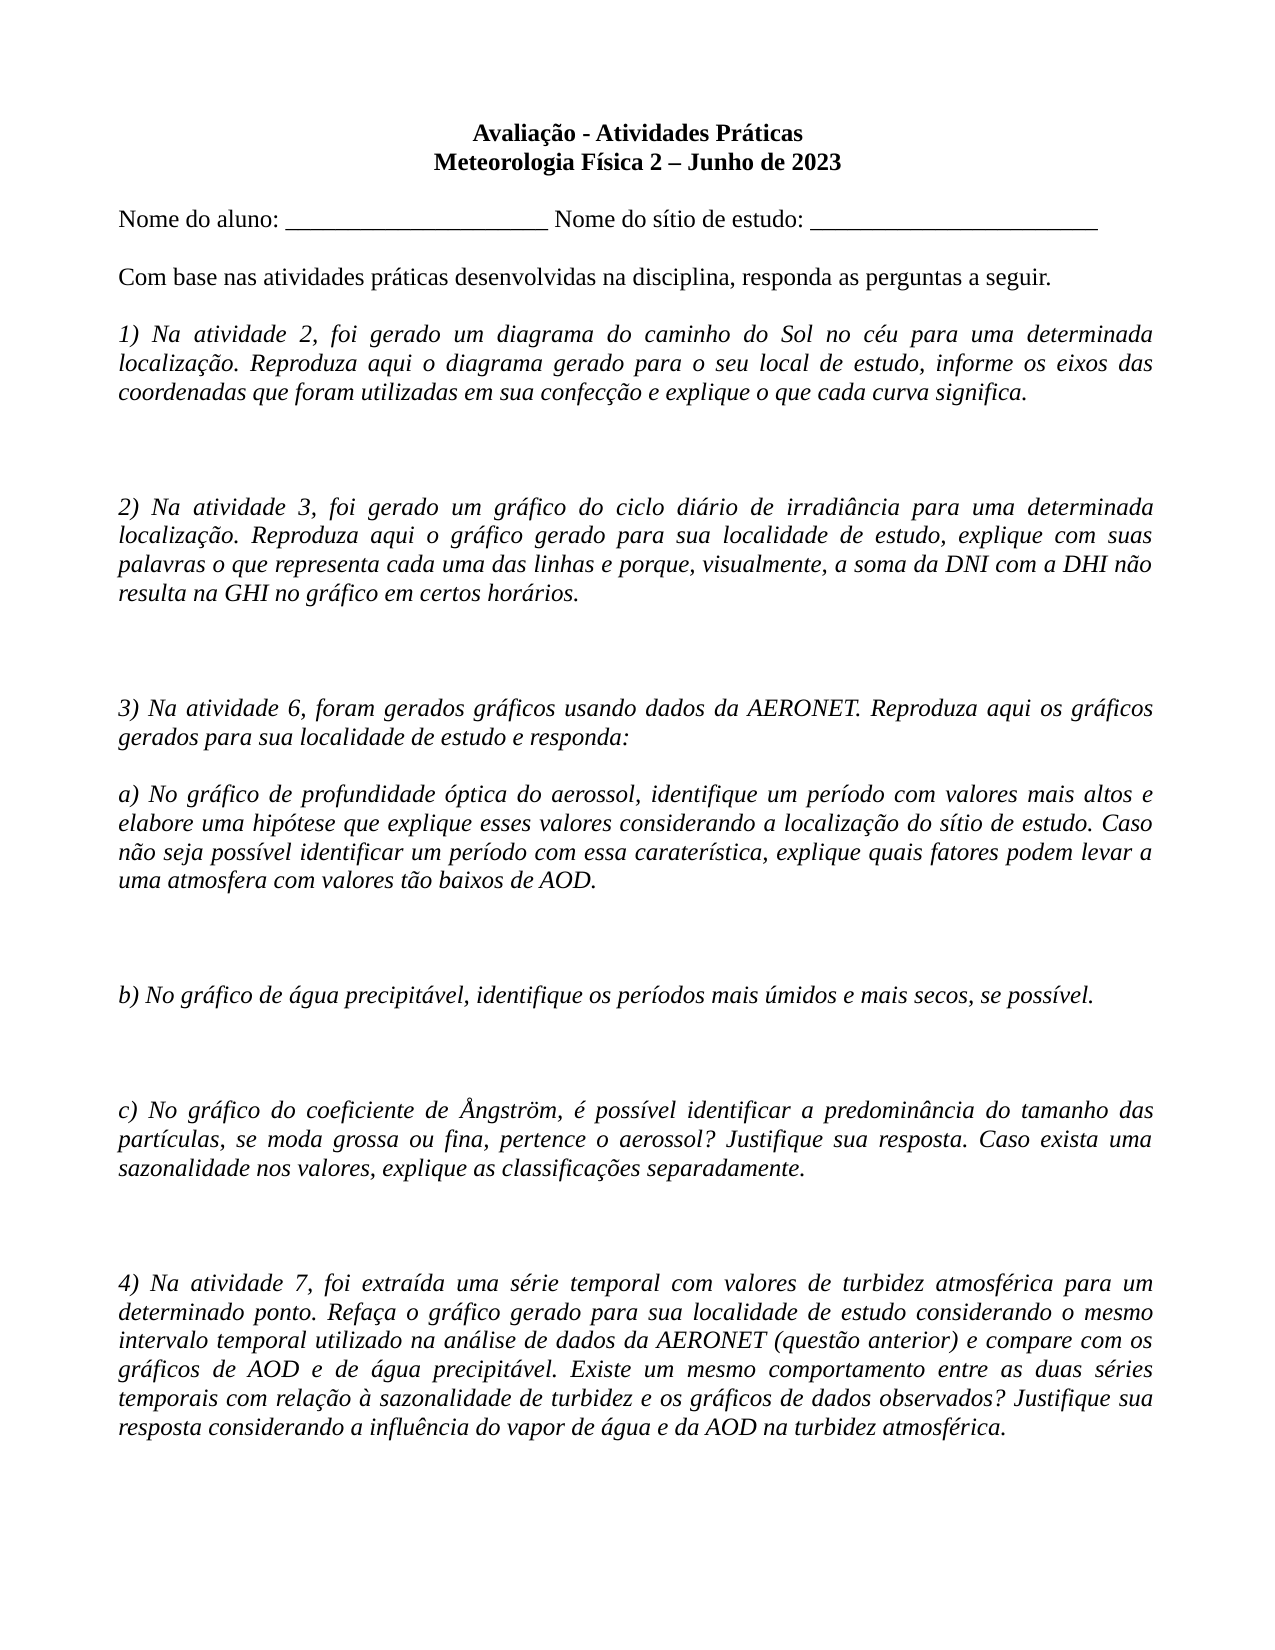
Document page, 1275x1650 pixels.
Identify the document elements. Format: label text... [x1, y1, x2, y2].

text 4) Na atividade 7, foi extraída uma série temporal com valores de turbidez atmosférica para um determinado ponto. Refaça o gráfico gerado para sua localidade de estudo considerando o mesmo intervalo temporal utilizado na análise de dados da AERONET (questão anterior) e compare com os gráficos de AOD e de água precipitável. Existe um mesmo comportamento entre as duas séries temporais com relação à sazonalidade de turbidez e os gráficos de dados observados? Justifique sua resposta considerando a influência do vapor de água e da AOD na turbidez atmosférica. [118, 1268, 1157, 1441]
text Meteorologia Física 2 – Junho de 2023 [118, 147, 1157, 176]
text Com base nas atividades práticas desenvolvidas na disciplina, responda as perguntas a seguir. [118, 262, 1157, 291]
text 2) Na atividade 3, foi gerado um gráfico do ciclo diário de irradiância para uma determinada localização. Reproduza aqui o gráfico gerado para sua localidade de estudo, explique com suas palavras o que representa cada uma das linhas e porque, visualmente, a soma da DNI com a DHI não resulta na GHI no gráfico em certos horários. [118, 492, 1157, 607]
text Nome do aluno: _____________________ Nome do sítio de estudo: _______________________ [118, 204, 1157, 233]
text a) No gráfico de profundidade óptica do aerossol, identifique um período com valores mais altos e elabore uma hipótese que explique esses valores considerando a localização do sítio de estudo. Caso não seja possível identificar um período com essa caraterística, explique quais fatores podem levar a uma atmosfera com valores tão baixos de AOD. [118, 779, 1157, 894]
text Avaliação - Atividades Práticas [118, 118, 1157, 147]
text b) No gráfico de água precipitável, identifique os períodos mais úmidos e mais secos, se possível. [118, 981, 1157, 1009]
text 1) Na atividade 2, foi gerado um diagrama do caminho do Sol no céu para uma determinada localização. Reproduza aqui o diagrama gerado para o seu local de estudo, informe os eixos das coordenadas que foram utilizadas em sua confecção e explique o que cada curva significa. [118, 319, 1157, 406]
text c) No gráfico do coeficiente de Ångström, é possível identificar a predominância do tamanho das partículas, se moda grossa ou fina, pertence o aerossol? Justifique sua resposta. Caso exista uma sazonalidade nos valores, explique as classificações separadamente. [118, 1096, 1157, 1182]
text 3) Na atividade 6, foram gerados gráficos usando dados da AERONET. Reproduza aqui os gráficos gerados para sua localidade de estudo e responda: [118, 693, 1157, 751]
